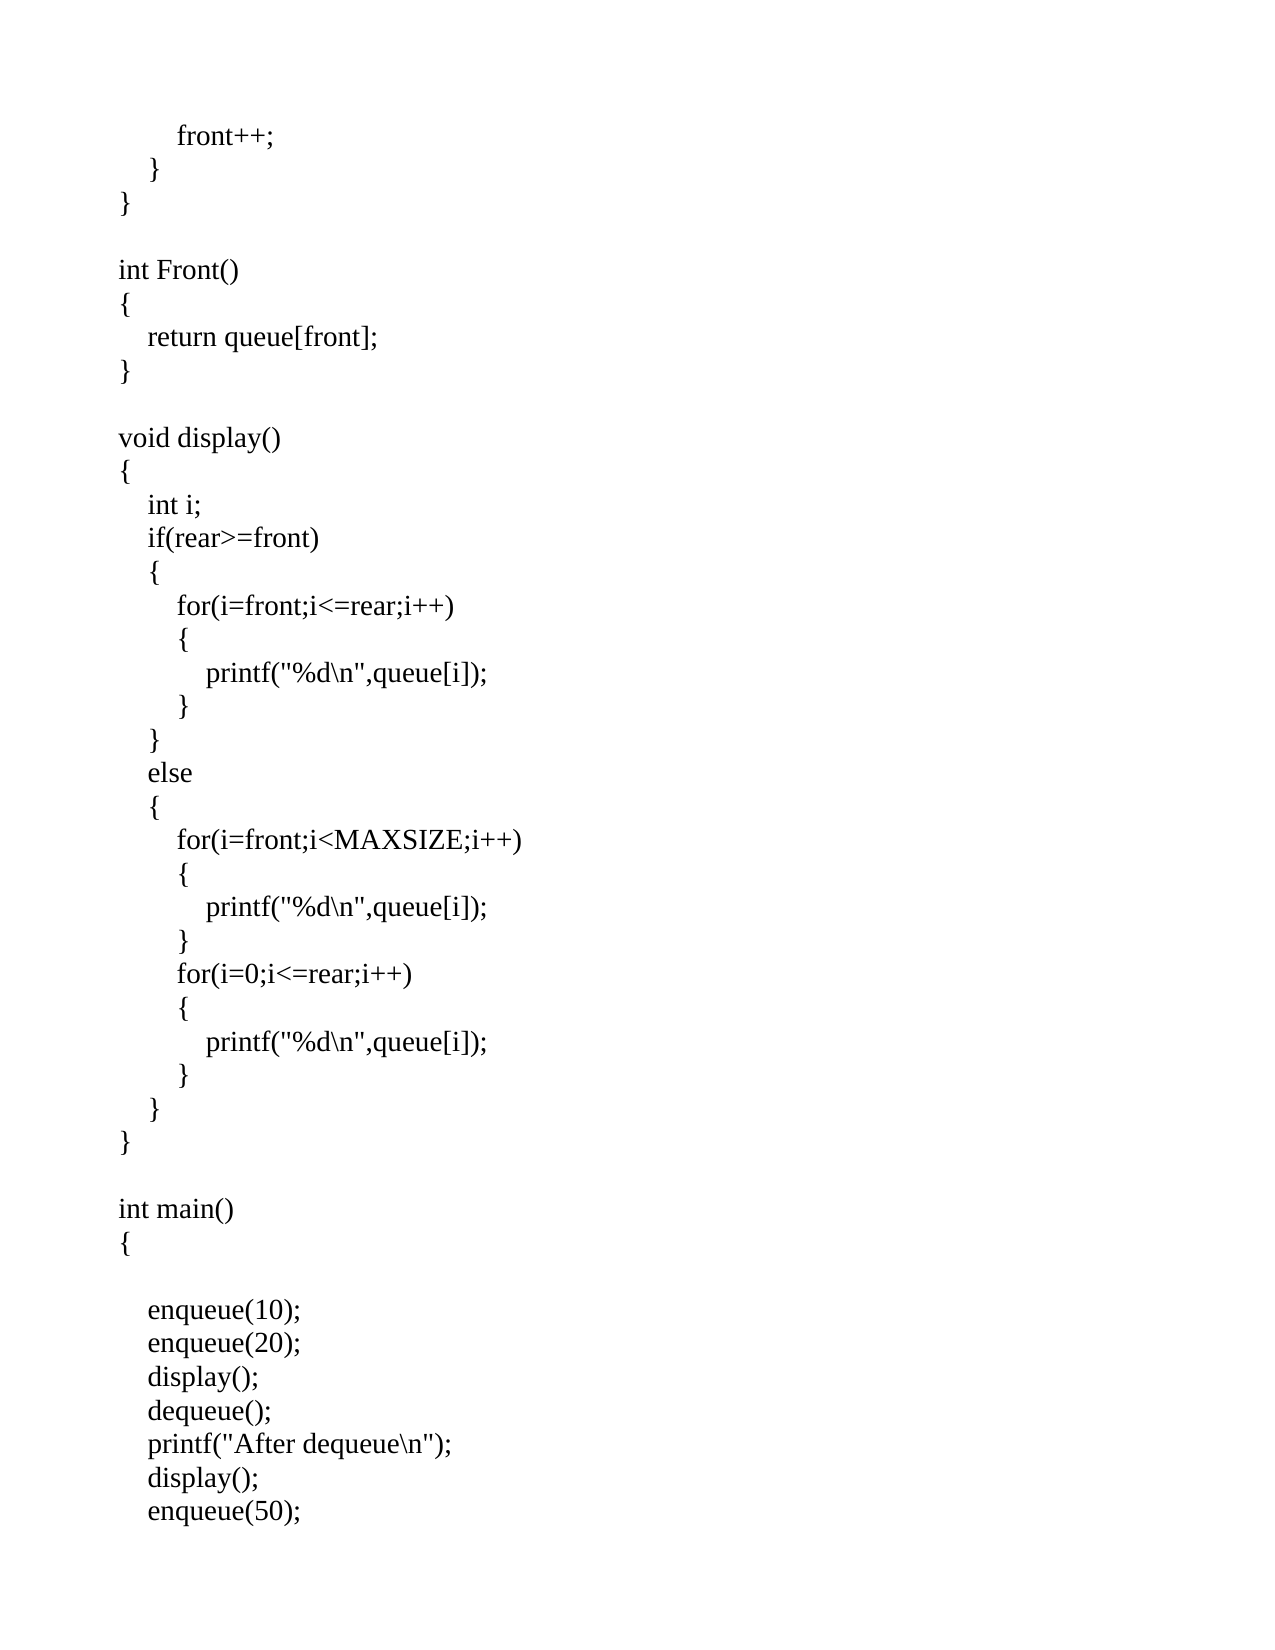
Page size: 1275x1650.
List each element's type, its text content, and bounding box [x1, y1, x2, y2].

text enqueue(10); [118, 1292, 1157, 1326]
text enqueue(20); [118, 1326, 1157, 1359]
text { [118, 856, 1157, 889]
text { [118, 990, 1157, 1024]
text front++; [118, 118, 1157, 152]
text { [118, 789, 1157, 822]
text } [118, 722, 1157, 755]
text if(rear>=front) [118, 521, 1157, 554]
text else [118, 755, 1157, 789]
text { [118, 286, 1157, 319]
text } [118, 923, 1157, 957]
text } [118, 185, 1157, 219]
text { [118, 554, 1157, 588]
text } [118, 688, 1157, 722]
text display(); [118, 1359, 1157, 1393]
text printf("After dequeue\n"); [118, 1426, 1157, 1460]
text { [118, 453, 1157, 487]
text for(i=front;i<=rear;i++) [118, 588, 1157, 621]
text { [118, 621, 1157, 655]
text for(i=0;i<=rear;i++) [118, 957, 1157, 990]
text } [118, 1091, 1157, 1124]
text enqueue(50); [118, 1493, 1157, 1527]
text printf("%d\n",queue[i]); [118, 1024, 1157, 1057]
text void display() [118, 420, 1157, 453]
text dequeue(); [118, 1393, 1157, 1426]
text for(i=front;i<MAXSIZE;i++) [118, 822, 1157, 856]
text display(); [118, 1460, 1157, 1493]
text int Front() [118, 252, 1157, 286]
text int main() [118, 1191, 1157, 1225]
text return queue[front]; [118, 319, 1157, 353]
text { [118, 1225, 1157, 1258]
text } [118, 353, 1157, 386]
text printf("%d\n",queue[i]); [118, 889, 1157, 923]
text int i; [118, 487, 1157, 521]
text printf("%d\n",queue[i]); [118, 655, 1157, 688]
text } [118, 1057, 1157, 1091]
text } [118, 1124, 1157, 1158]
text } [118, 152, 1157, 185]
